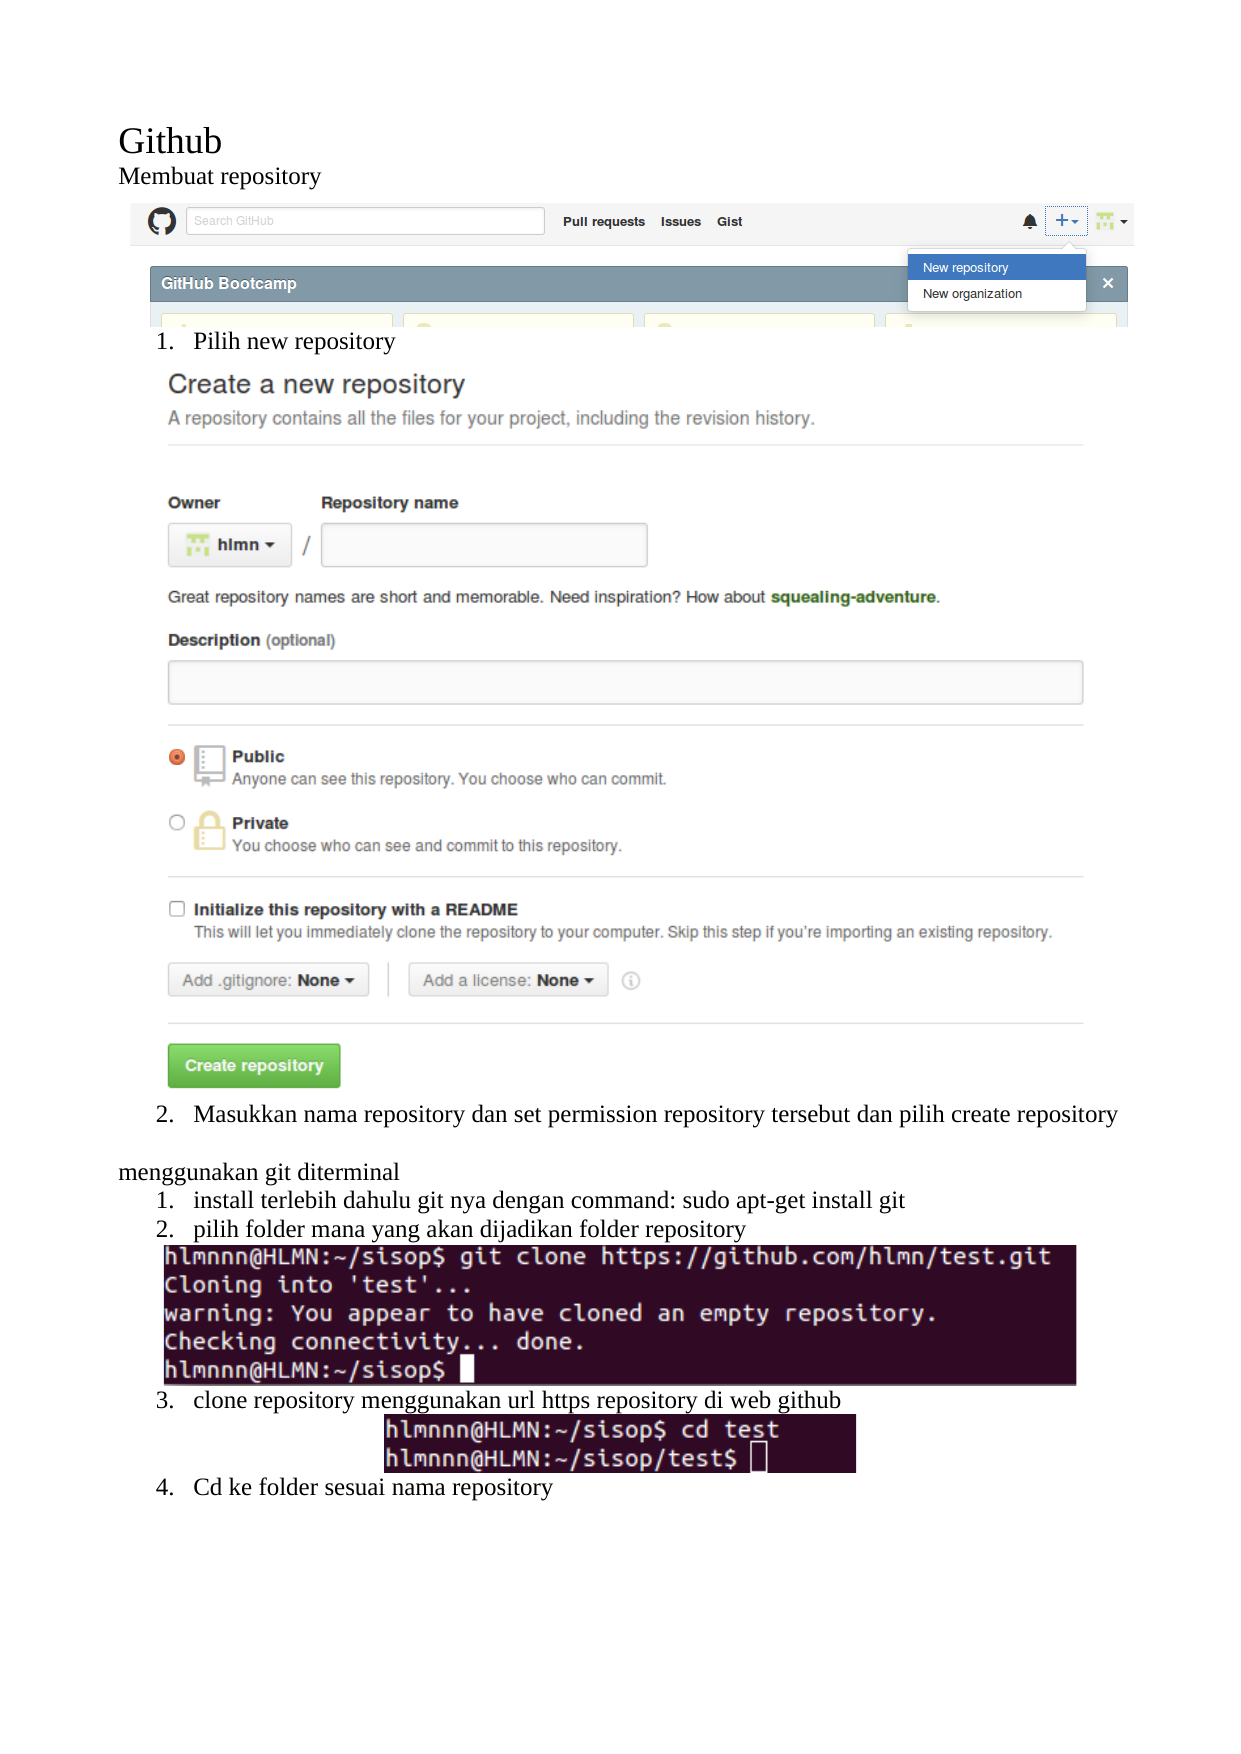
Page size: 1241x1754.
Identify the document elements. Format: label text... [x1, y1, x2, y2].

list [156, 190, 1122, 203]
list clone repository menggunakan url https repository di web github [156, 1243, 1122, 1414]
list pilih folder mana yang akan dijadikan folder repository [156, 1214, 1122, 1243]
list install terlebih dahulu git nya dengan command: sudo apt-get install git [156, 1185, 1122, 1214]
picture [134, 362, 1102, 1100]
list Cd ke folder sesuai nama repository [156, 1414, 1122, 1501]
picture [163, 1245, 1077, 1386]
list Pilih new repository [156, 327, 1122, 355]
text menggunakan git diterminal [118, 1157, 1122, 1185]
picture [130, 203, 1135, 327]
text Membuat repository [118, 161, 1122, 190]
picture [384, 1414, 857, 1473]
text Github [118, 118, 1122, 161]
list Masukkan nama repository dan set permission repository tersebut dan pilih create repository [156, 355, 1122, 1128]
